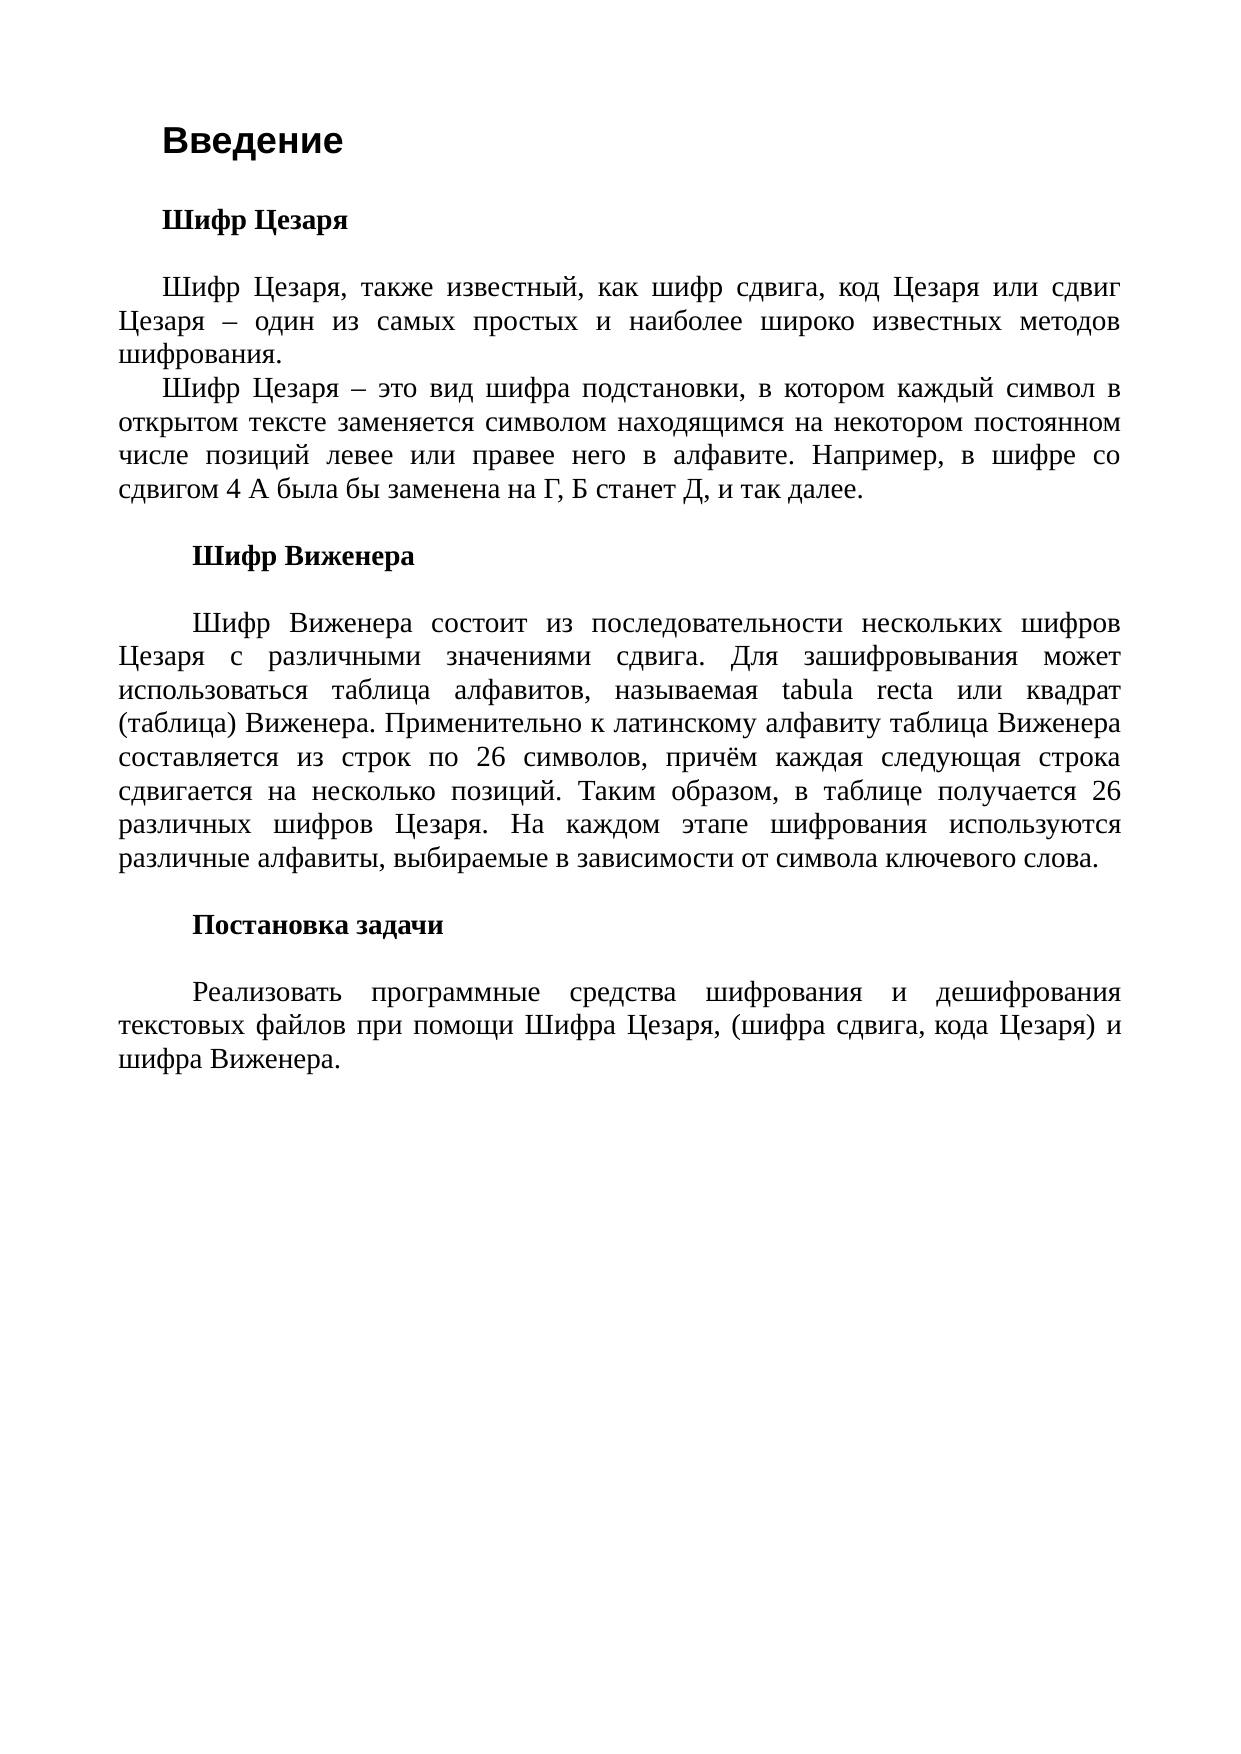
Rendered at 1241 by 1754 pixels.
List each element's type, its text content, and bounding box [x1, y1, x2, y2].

text Шифр Цезаря – это вид шифра подстановки, в котором каждый символ в открытом тексте заменяется символом находящимся на некотором постоянном числе позиций левее или правее него в алфавите. Например, в шифре со сдвигом 4 А была бы заменена на Г, Б станет Д, и так далее. [118, 370, 1122, 504]
text Шифр Цезаря, также известный, как шифр сдвига, код Цезаря или сдвиг Цезаря – один из самых простых и наиболее широко известных методов шифрования. [118, 269, 1122, 370]
text Шифр Виженера состоит из последовательности нескольких шифров Цезаря с различными значениями сдвига. Для зашифровывания может использоваться таблица алфавитов, называемая tabula recta или квадрат (таблица) Виженера. Применительно к латинскому алфавиту таблица Виженера составляется из строк по 26 символов, причём каждая следующая строка сдвигается на несколько позиций. Таким образом, в таблице получается 26 различных шифров Цезаря. На каждом этапе шифрования используются различные алфавиты, выбираемые в зависимости от символа ключевого слова. [118, 605, 1122, 873]
text Шифр Цезаря [118, 202, 1122, 236]
text Постановка задачи [118, 907, 1122, 940]
text Реализовать программные средства шифрования и дешифрования текстовых файлов при помощи Шифра Цезаря, (шифра сдвига, кода Цезаря) и шифра Виженера. [118, 974, 1122, 1074]
text Шифр Виженера [118, 538, 1122, 571]
subtitle Введение [118, 118, 1122, 161]
